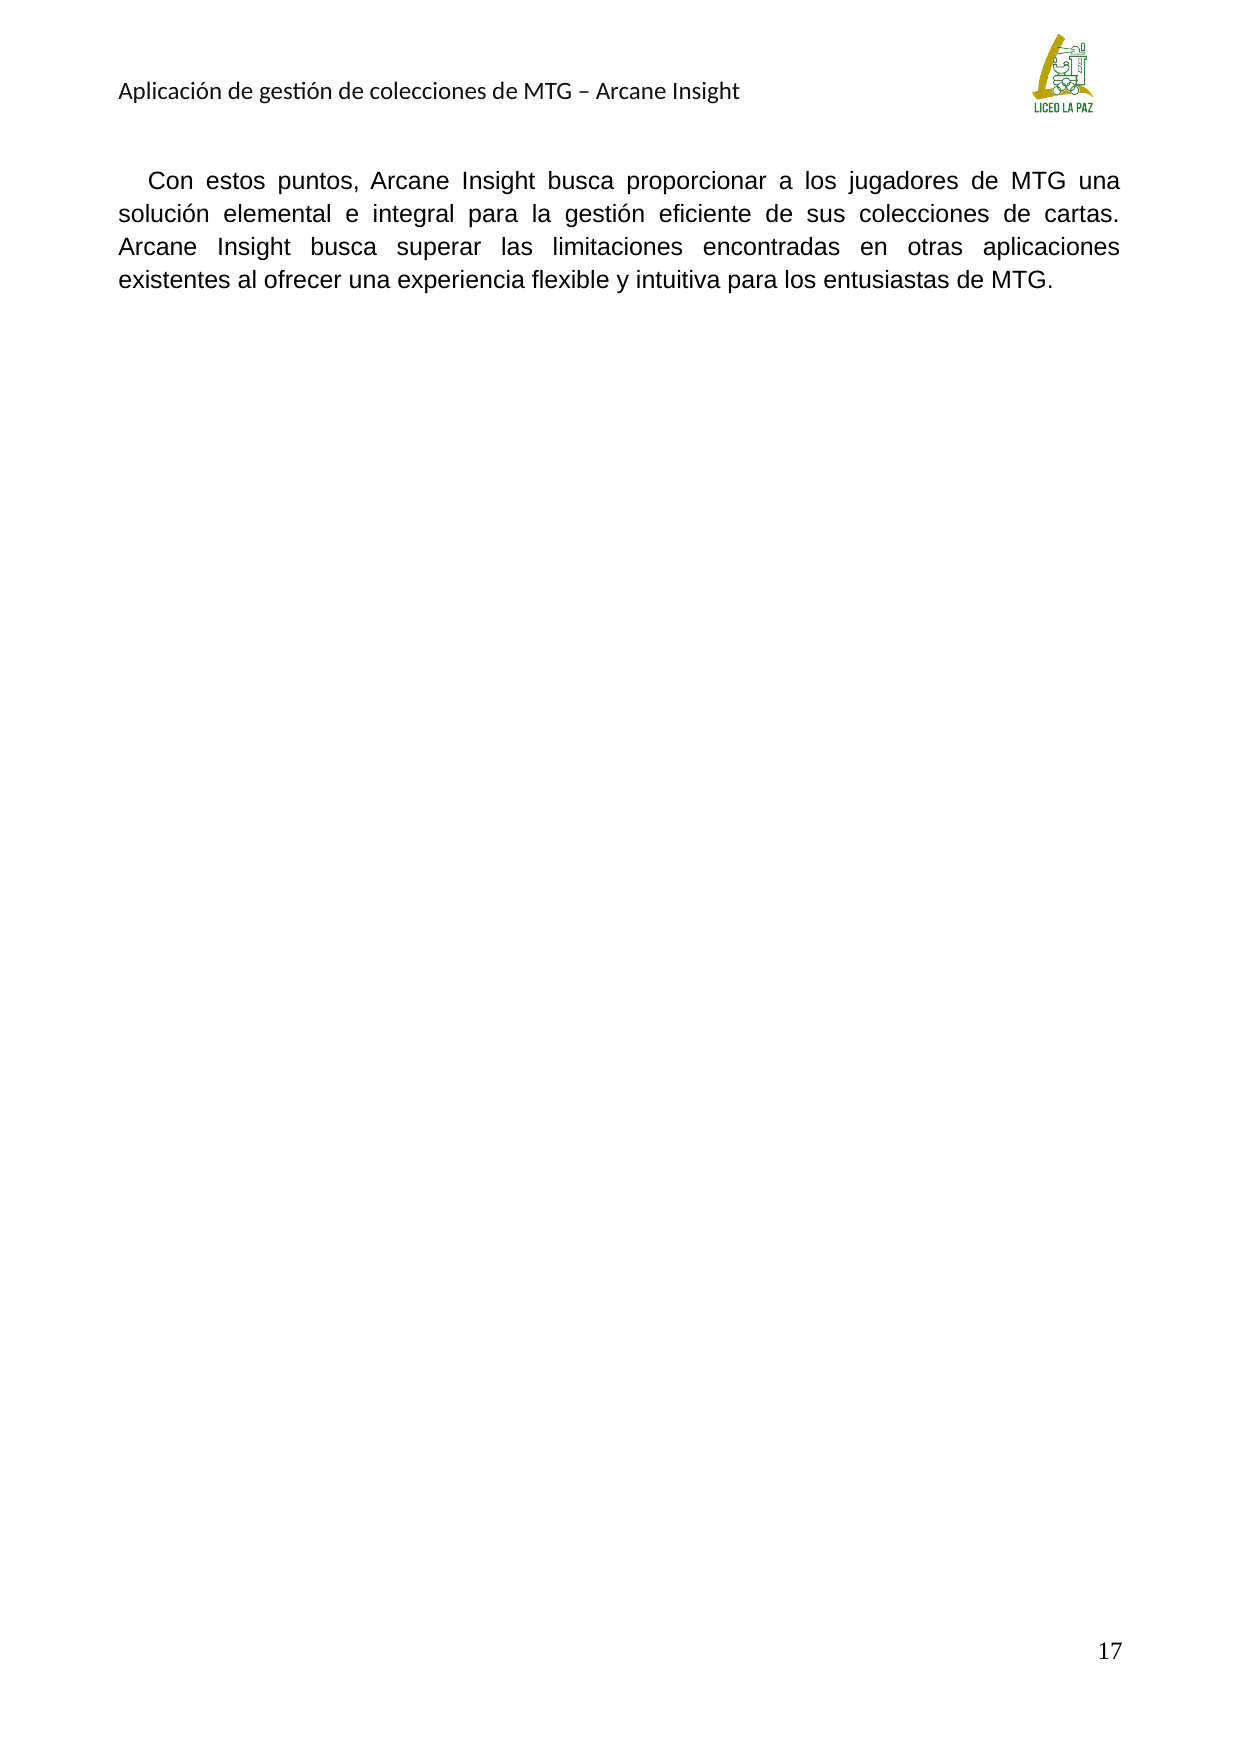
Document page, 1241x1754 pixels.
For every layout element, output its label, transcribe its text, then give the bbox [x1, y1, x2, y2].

text Con estos puntos, Arcane Insight busca proporcionar a los jugadores de MTG una solución elemental e integral para la gestión eficiente de sus colecciones de cartas. Arcane Insight busca superar las limitaciones encontradas en otras aplicaciones existentes al ofrecer una experiencia flexible y intuitiva para los entusiastas de MTG. [118, 166, 1122, 293]
picture [1025, 26, 1100, 121]
